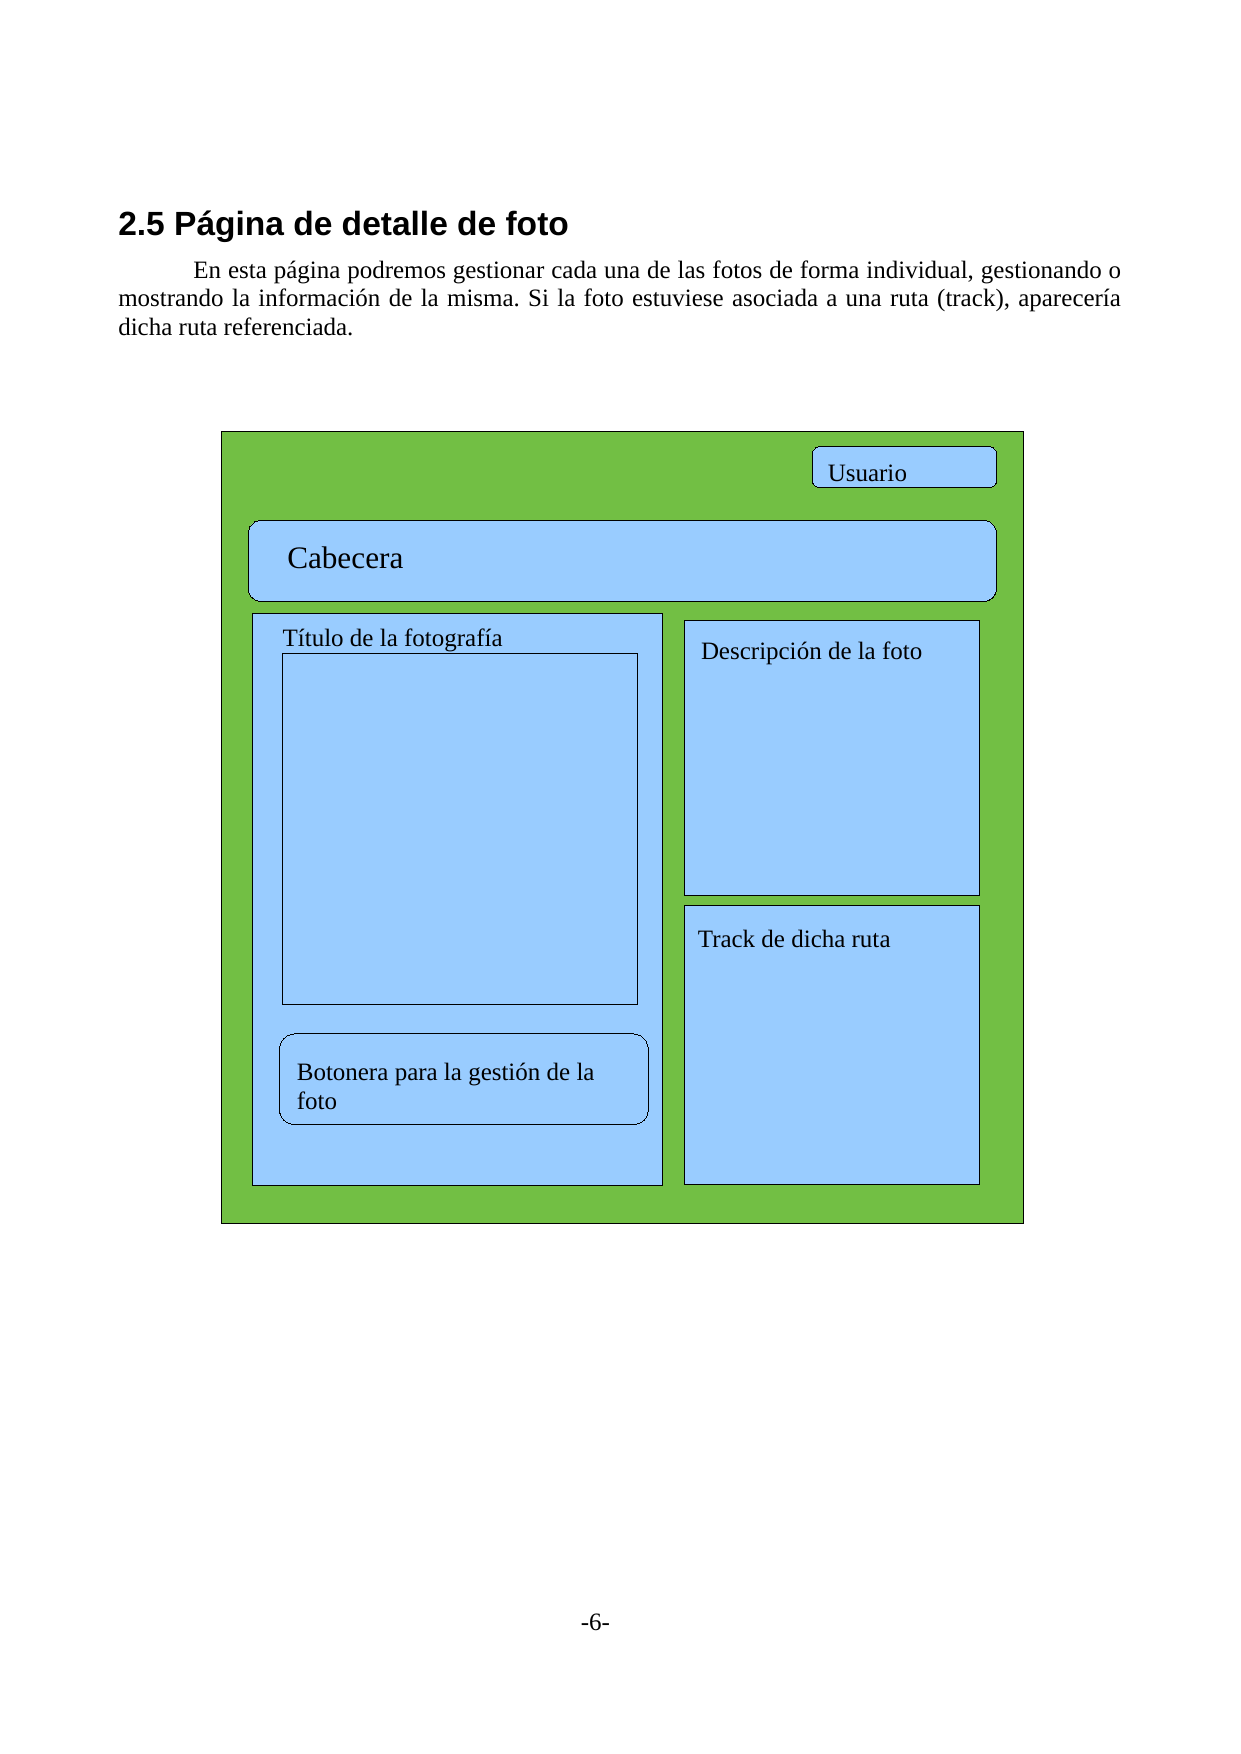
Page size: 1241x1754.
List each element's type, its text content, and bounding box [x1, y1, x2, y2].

text En esta página podremos gestionar cada una de las fotos de forma individual, gestionando o mostrando la información de la misma. Si la foto estuviese asociada a una ruta (track), aparecería dicha ruta referenciada. [118, 255, 1122, 341]
subtitle 2.5 Página de detalle de foto [118, 204, 1122, 242]
